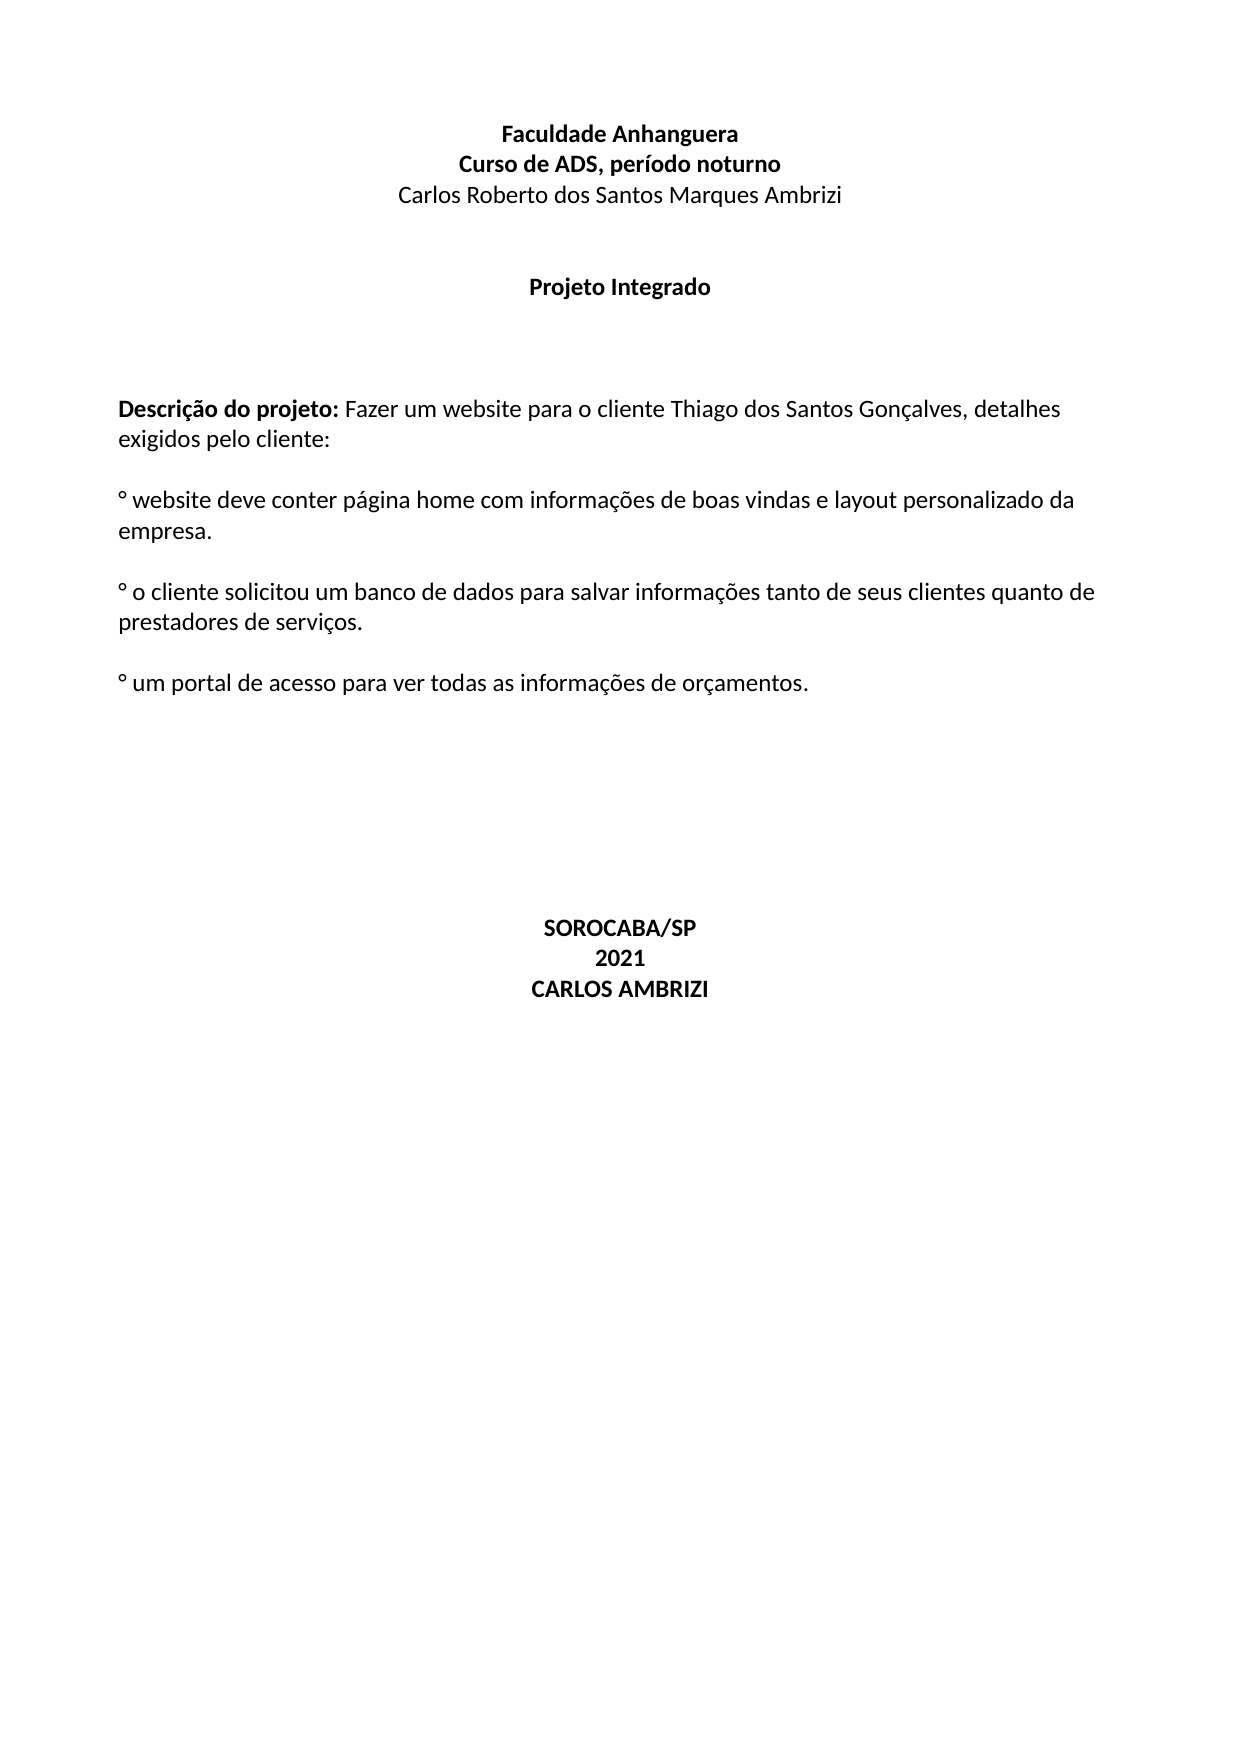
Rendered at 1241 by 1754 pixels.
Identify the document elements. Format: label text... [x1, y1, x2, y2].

text Curso de ADS, período noturno [118, 149, 1122, 179]
text Descrição do projeto: Fazer um website para o cliente Thiago dos Santos Gonçalves, detalhes exigidos pelo cliente: [118, 393, 1122, 454]
text ° um portal de acesso para ver todas as informações de orçamentos. [118, 667, 1122, 698]
text Projeto Integrado [118, 271, 1122, 301]
text Carlos Roberto dos Santos Marques Ambrizi [118, 179, 1122, 210]
text Faculdade Anhanguera [118, 118, 1122, 149]
text CARLOS AMBRIZI [118, 973, 1122, 1003]
text SOROCABA/SP [118, 912, 1122, 942]
text ° website deve conter página home com informações de boas vindas e layout personalizado da empresa. [118, 484, 1122, 545]
text ° o cliente solicitou um banco de dados para salvar informações tanto de seus clientes quanto de prestadores de serviços. [118, 576, 1122, 637]
text 2021 [118, 942, 1122, 973]
